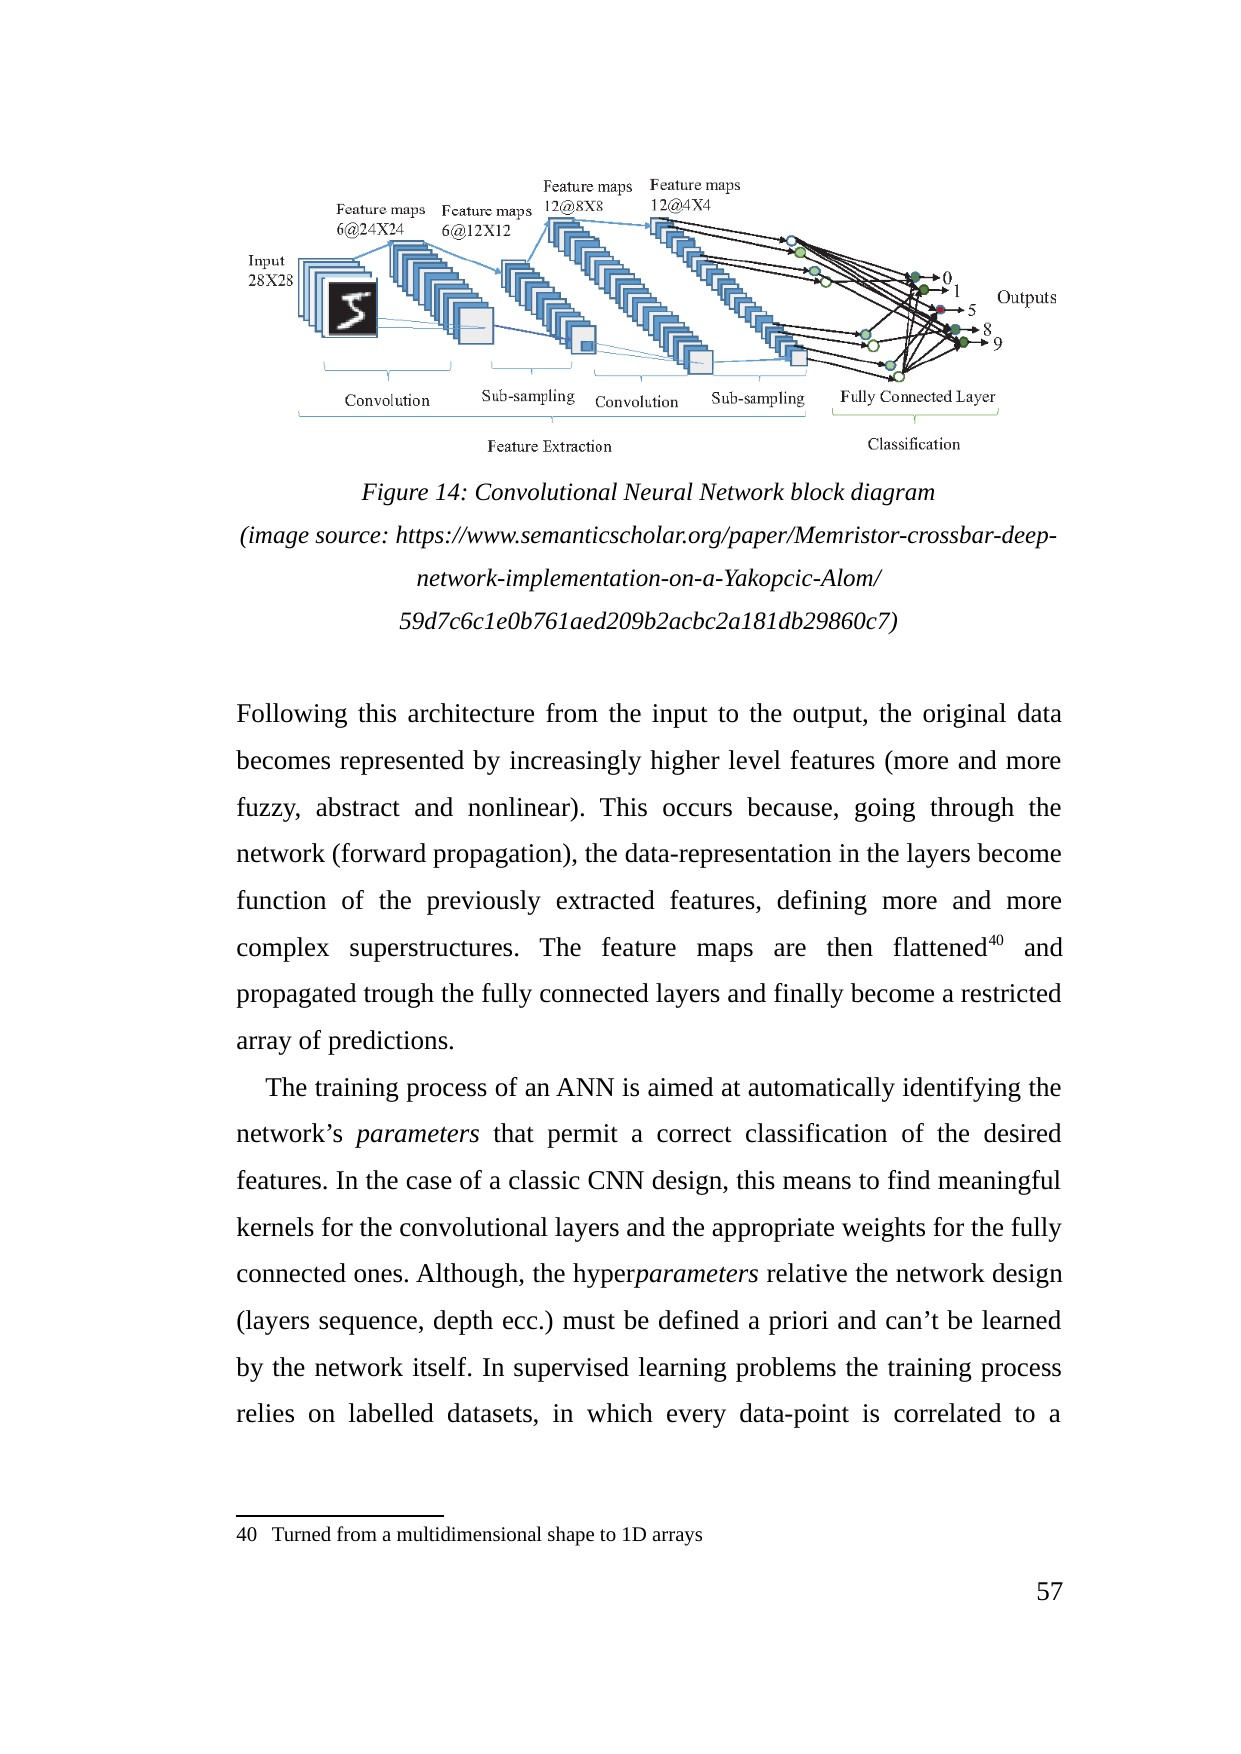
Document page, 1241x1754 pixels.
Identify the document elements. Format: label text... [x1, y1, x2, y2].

text Figure 14: Convolutional Neural Network block diagram (image source: https://www.semanticscholar.org/paper/Memristor-crossbar-deep-network-implementation-on-a-Yakopcic-Alom/59d7c6c1e0b761aed209b2acbc2a181db29860c7) [236, 463, 1063, 635]
text The training process of an ANN is aimed at automatically identifying the network’s parameters that permit a correct classification of the desired features. In the case of a classic CNN design, this means to find meaningful kernels for the convolutional layers and the appropriate weights for the fully connected ones. Although, the hyperparameters relative the network design (layers sequence, depth ecc.) must be defined a priori and can’t be learned by the network itself. In supervised learning problems the training process relies on labelled datasets, in which every data-point is correlated to a [236, 1071, 1063, 1428]
text Following this architecture from the input to the output, the original data becomes represented by increasingly higher level features (more and more fuzzy, abstract and nonlinear). This occurs because, going through the network (forward propagation), the data-representation in the layers become function of the previously extracted features, defining more and more complex superstructures. The feature maps are then flattened and propagated trough the fully connected layers and finally become a restricted array of predictions. [236, 697, 1063, 1055]
picture [236, 160, 1063, 463]
text Turned from a multidimensional shape to 1D arrays [236, 1522, 1063, 1546]
